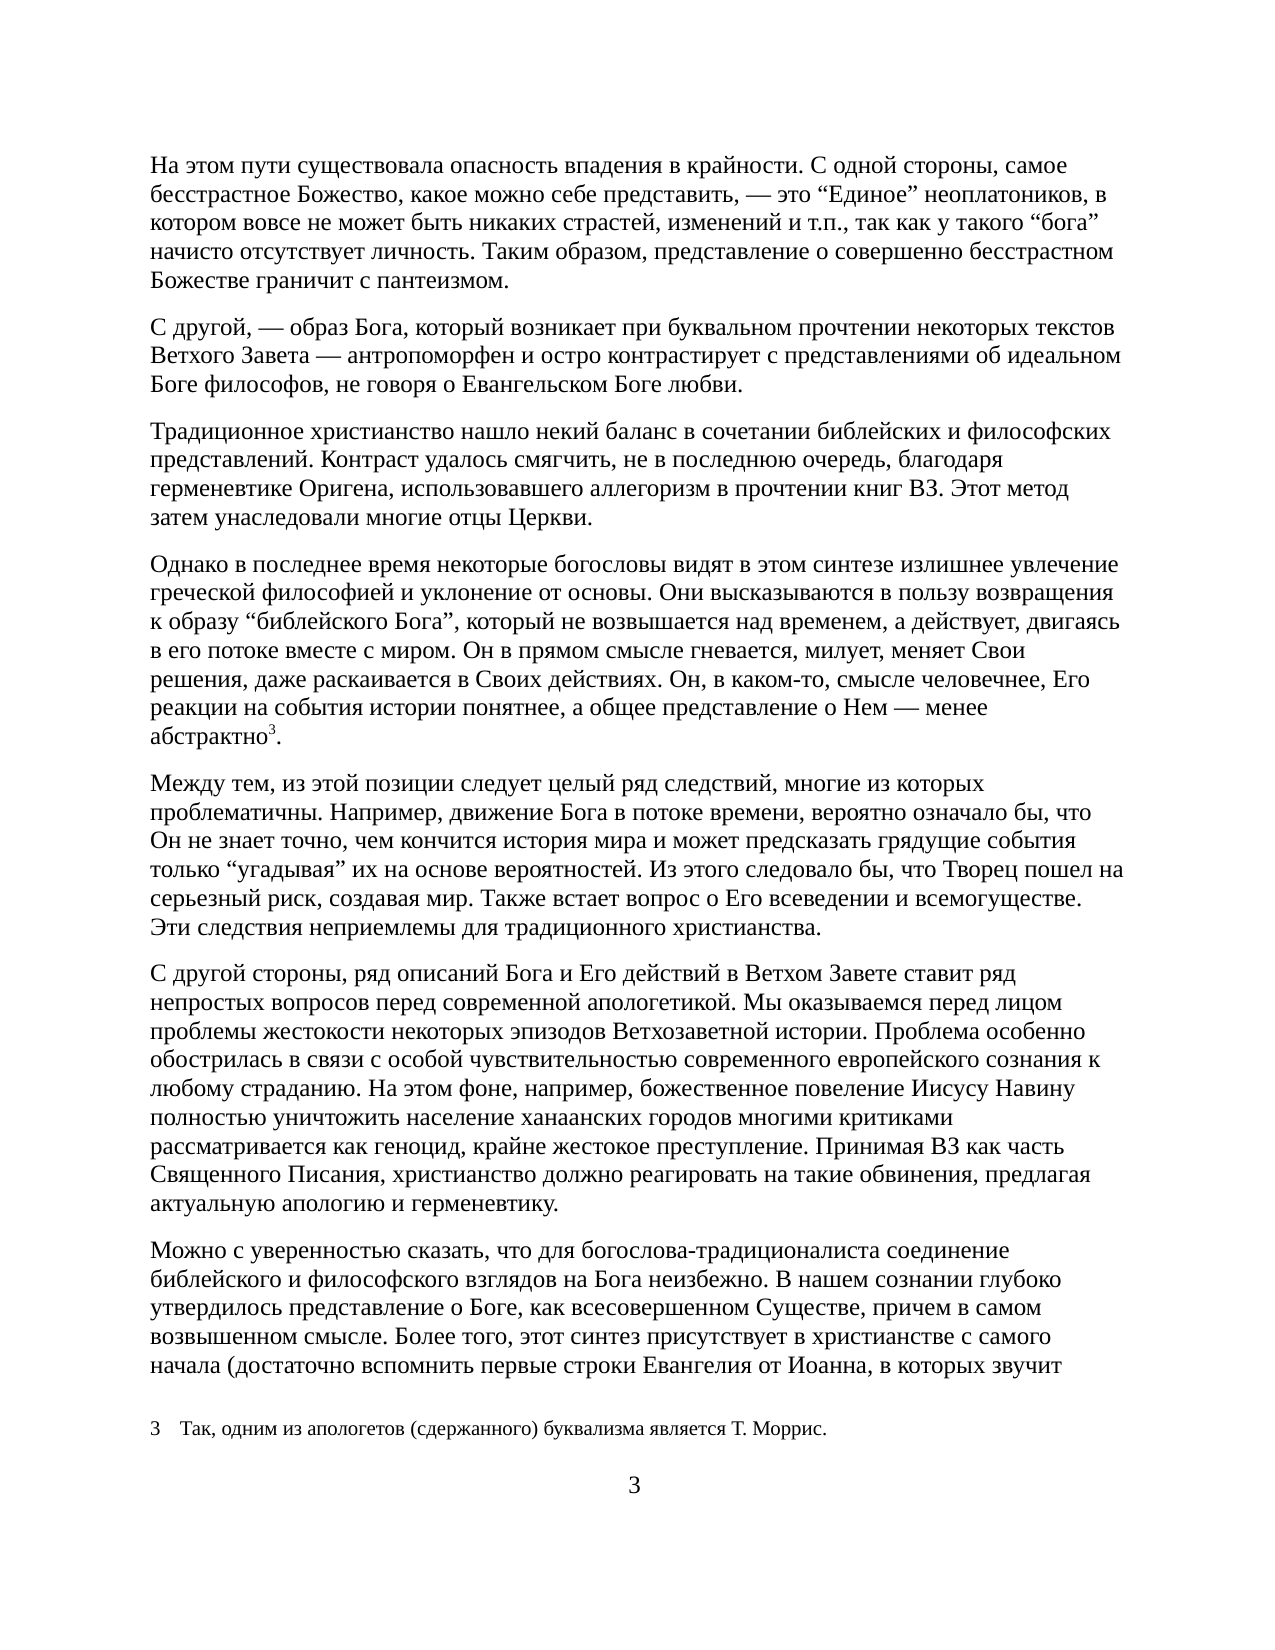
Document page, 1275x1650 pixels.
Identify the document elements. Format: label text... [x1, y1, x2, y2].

text Так, одним из апологетов (сдержанного) буквализма является Т. Моррис. [150, 1416, 1125, 1440]
text С другой стороны, ряд описаний Бога и Его действий в Ветхом Завете ставит ряд непростых вопросов перед современной апологетикой. Мы оказываемся перед лицом проблемы жестокости некоторых эпизодов Ветхозаветной истории. Проблема особенно обострилась в связи с особой чувствительностью современного европейского сознания к любому страданию. На этом фоне, например, божественное повеление Иисусу Навину полностью уничтожить население ханаанских городов многими критиками рассматривается как геноцид, крайне жестокое преступление. Принимая ВЗ как часть Священного Писания, христианство должно реагировать на такие обвинения, предлагая актуальную апологию и герменевтику. [150, 958, 1125, 1217]
text Традиционное христианство нашло некий баланс в сочетании библейских и философских представлений. Контраст удалось смягчить, не в последнюю очередь, благодаря герменевтике Оригена, использовавшего аллегоризм в прочтении книг ВЗ. Этот метод затем унаследовали многие отцы Церкви. [150, 416, 1125, 531]
text Можно с уверенностью сказать, что для богослова-традиционалиста соединение библейского и философского взглядов на Бога неизбежно. В нашем сознании глубоко утвердилось представление о Боге, как всесовершенном Существе, причем в самом возвышенном смысле. Более того, этот синтез присутствует в христианстве с самого начала (достаточно вспомнить первые строки Евангелия от Иоанна, в которых звучит [150, 1235, 1125, 1379]
text Однако в последнее время некоторые богословы видят в этом синтезе излишнее увлечение греческой философией и уклонение от основы. Они высказываются в пользу возвращения к образу “библейского Бога”, который не возвышается над временем, а действует, двигаясь в его потоке вместе с миром. Он в прямом смысле гневается, милует, меняет Свои решения, даже раскаивается в Своих действиях. Он, в каком-то, смысле человечнее, Его реакции на события истории понятнее, а общее представление о Нем — менее абстрактно. [150, 549, 1125, 750]
text Между тем, из этой позиции следует целый ряд следствий, многие из которых проблематичны. Например, движение Бога в потоке времени, вероятно означало бы, что Он не знает точно, чем кончится история мира и может предсказать грядущие события только “угадывая” их на основе вероятностей. Из этого следовало бы, что Творец пошел на серьезный риск, создавая мир. Также встает вопрос о Его всеведении и всемогуществе. Эти следствия неприемлемы для традиционного христианства. [150, 768, 1125, 940]
text На этом пути существовала опасность впадения в крайности. С одной стороны, самое бесстрастное Божество, какое можно себе представить, — это “Единое” неоплатоников, в котором вовсе не может быть никаких страстей, изменений и т.п., так как у такого “бога” начисто отсутствует личность. Таким образом, представление о совершенно бесстрастном Божестве граничит с пантеизмом. [150, 150, 1125, 294]
text С другой, — образ Бога, который возникает при буквальном прочтении некоторых текстов Ветхого Завета — антропоморфен и остро контрастирует с представлениями об идеальном Боге философов, не говоря о Евангельском Боге любви. [150, 312, 1125, 398]
